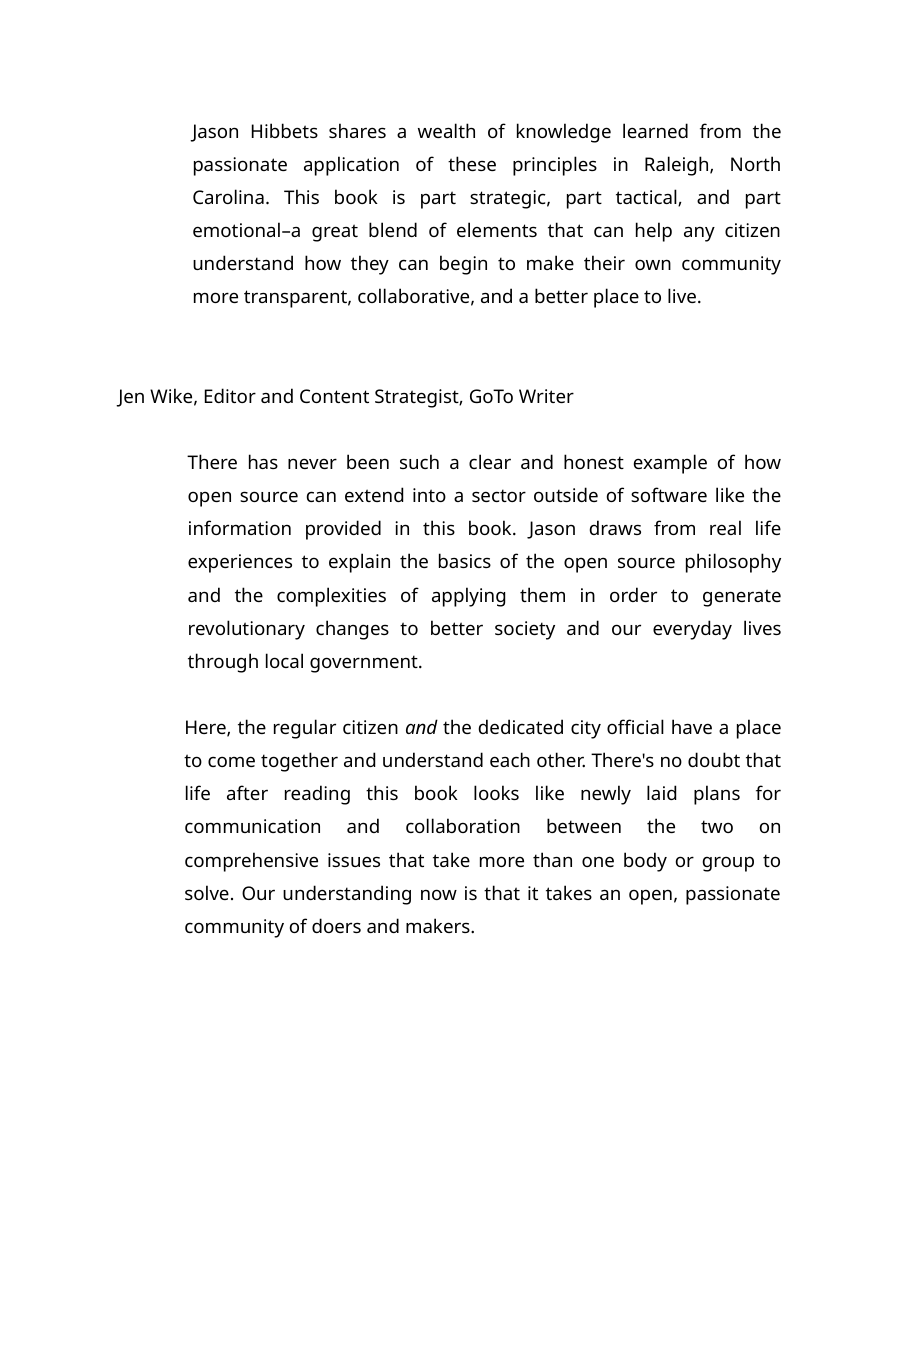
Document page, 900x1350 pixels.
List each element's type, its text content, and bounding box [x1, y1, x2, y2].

text Jason Hibbets shares a wealth of knowledge learned from the passionate application of these principles in Raleigh, North Carolina. This book is part strategic, part tactical, and part emotional–a great blend of elements that can help any citizen understand how they can begin to make their own community more transparent, collaborative, and a better place to live. [192, 118, 782, 309]
text There has never been such a clear and honest example of how open source can extend into a sector outside of software like the information provided in this book. Jason draws from real life experiences to explain the basics of the open source philosophy and the complexities of applying them in order to generate revolutionary changes to better society and our everyday lives through local government. [187, 449, 782, 674]
text Jen Wike, Editor and Content Strategist, GoTo Writer [118, 383, 782, 409]
text Here, the regular citizen and the dedicated city official have a place to come together and understand each other. There's no doubt that life after reading this book looks like newly laid plans for communication and collaboration between the two on comprehensive issues that take more than one body or group to solve. Our understanding now is that it takes an open, passionate community of doers and makers. [184, 714, 782, 939]
